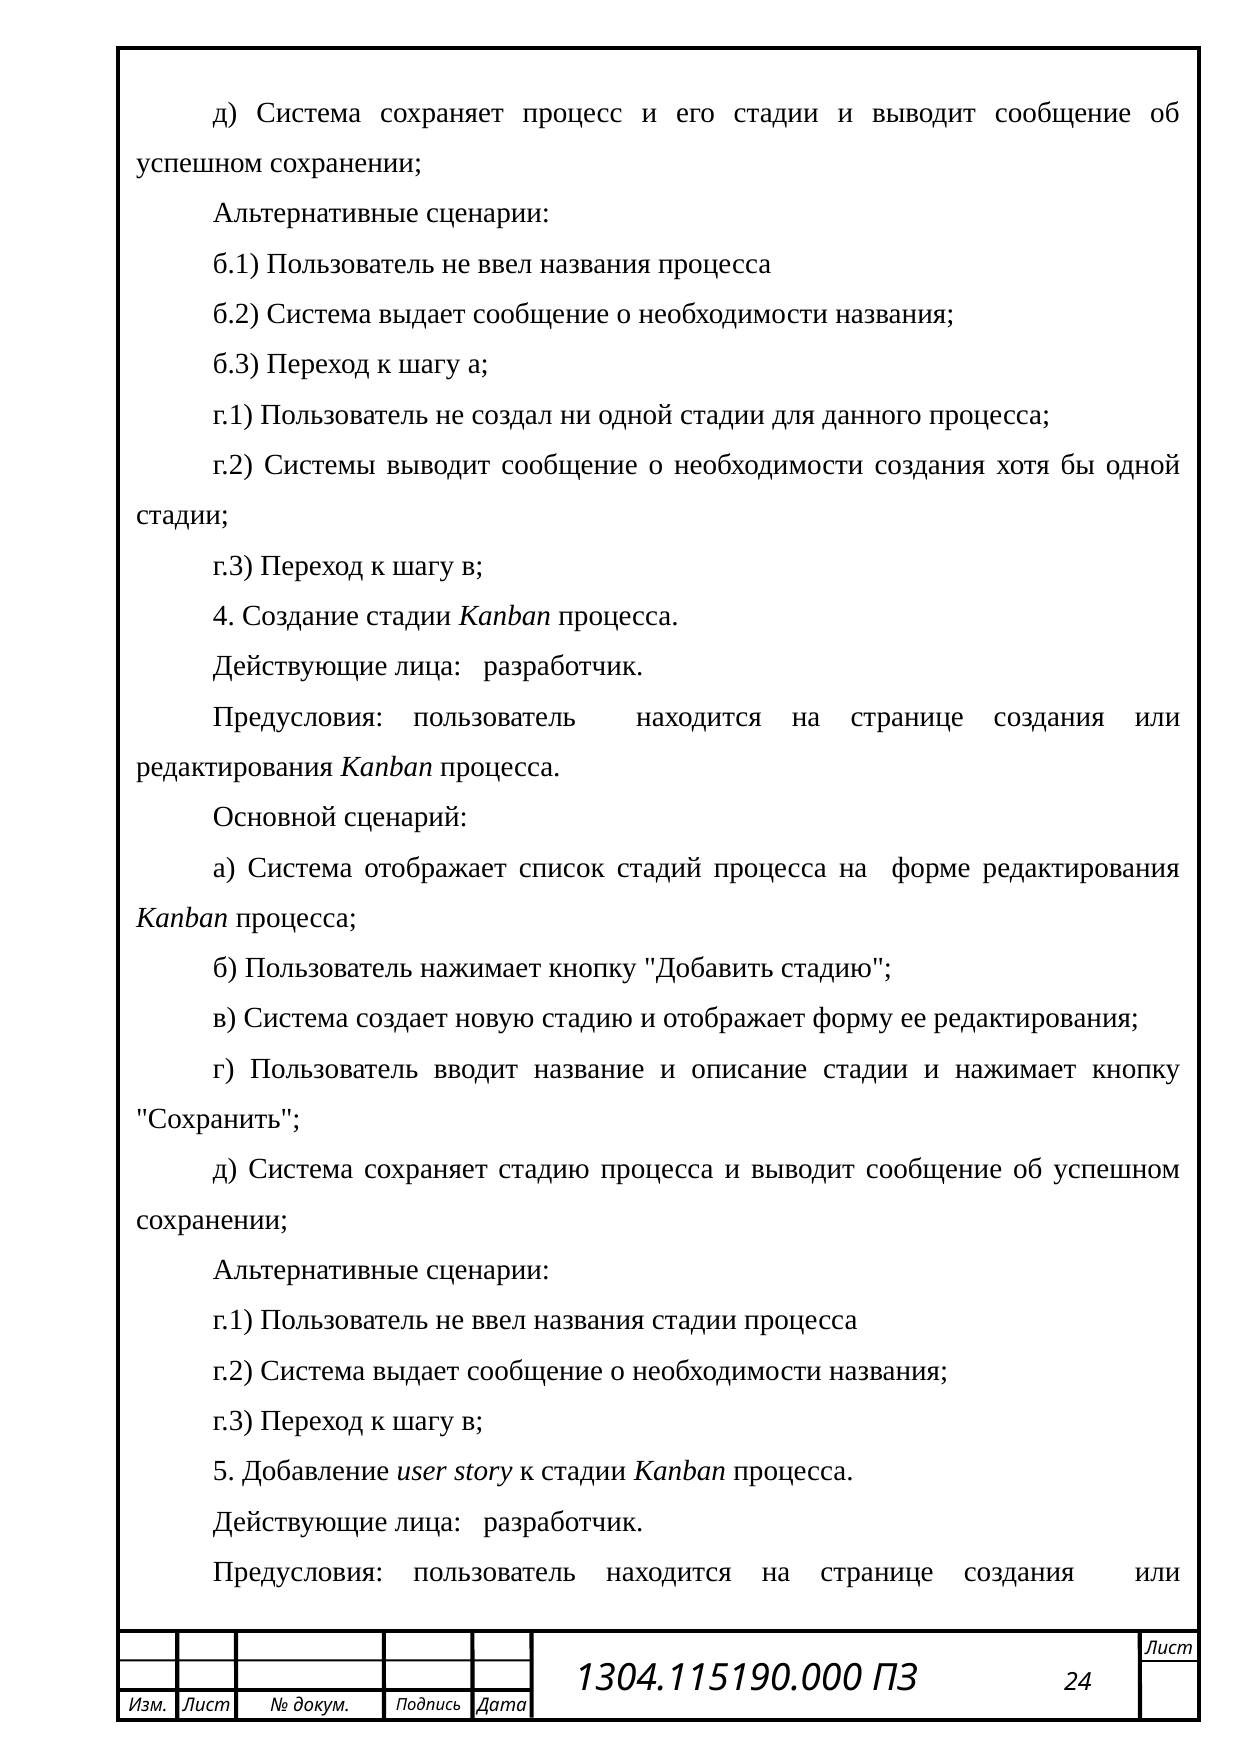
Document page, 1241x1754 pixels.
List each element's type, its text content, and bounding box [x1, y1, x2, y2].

text б.1) Пользователь не ввел названия процесса [136, 246, 1181, 279]
text Действующие лица: разработчик. [136, 648, 1181, 682]
text Альтернативные сценарии: [136, 1252, 1181, 1286]
text г.1) Пользователь не создал ни одной стадии для данного процесса; [136, 397, 1181, 430]
text б.3) Переход к шагу а; [136, 347, 1181, 380]
text г.2) Системы выводит сообщение о необходимости создания хотя бы одной стадии; [136, 447, 1181, 531]
text 5. Добавление user story к стадии Kanban процесса. [136, 1453, 1181, 1487]
text Действующие лица: разработчик. [136, 1504, 1181, 1537]
text а) Система отображает список стадий процесса на форме редактирования Kanban процесса; [136, 850, 1181, 933]
text д) Система сохраняет стадию процесса и выводит сообщение об успешном сохранении; [136, 1152, 1181, 1235]
text 4. Создание стадии Kanban процесса. [136, 598, 1181, 632]
text г.3) Переход к шагу в; [136, 548, 1181, 581]
text г) Пользователь вводит название и описание стадии и нажимает кнопку "Сохранить"; [136, 1051, 1181, 1135]
text Основной сценарий: [136, 799, 1181, 833]
text Альтернативные сценарии: [136, 196, 1181, 229]
text г.3) Переход к шагу в; [136, 1403, 1181, 1437]
text г.1) Пользователь не ввел названия стадии процесса [136, 1302, 1181, 1336]
text г.2) Система выдает сообщение о необходимости названия; [136, 1353, 1181, 1386]
text Предусловия: пользователь находится на странице создания или редактирования Kanban процесса. [136, 699, 1181, 783]
text в) Система создает новую стадию и отображает форму ее редактирования; [136, 1001, 1181, 1034]
text Предусловия: пользователь находится на странице создания или [136, 1554, 1181, 1588]
text б.2) Система выдает сообщение о необходимости названия; [136, 296, 1181, 330]
text б) Пользователь нажимает кнопку "Добавить стадию"; [136, 950, 1181, 984]
text д) Система сохраняет процесс и его стадии и выводит сообщение об успешном сохранении; [136, 95, 1181, 179]
